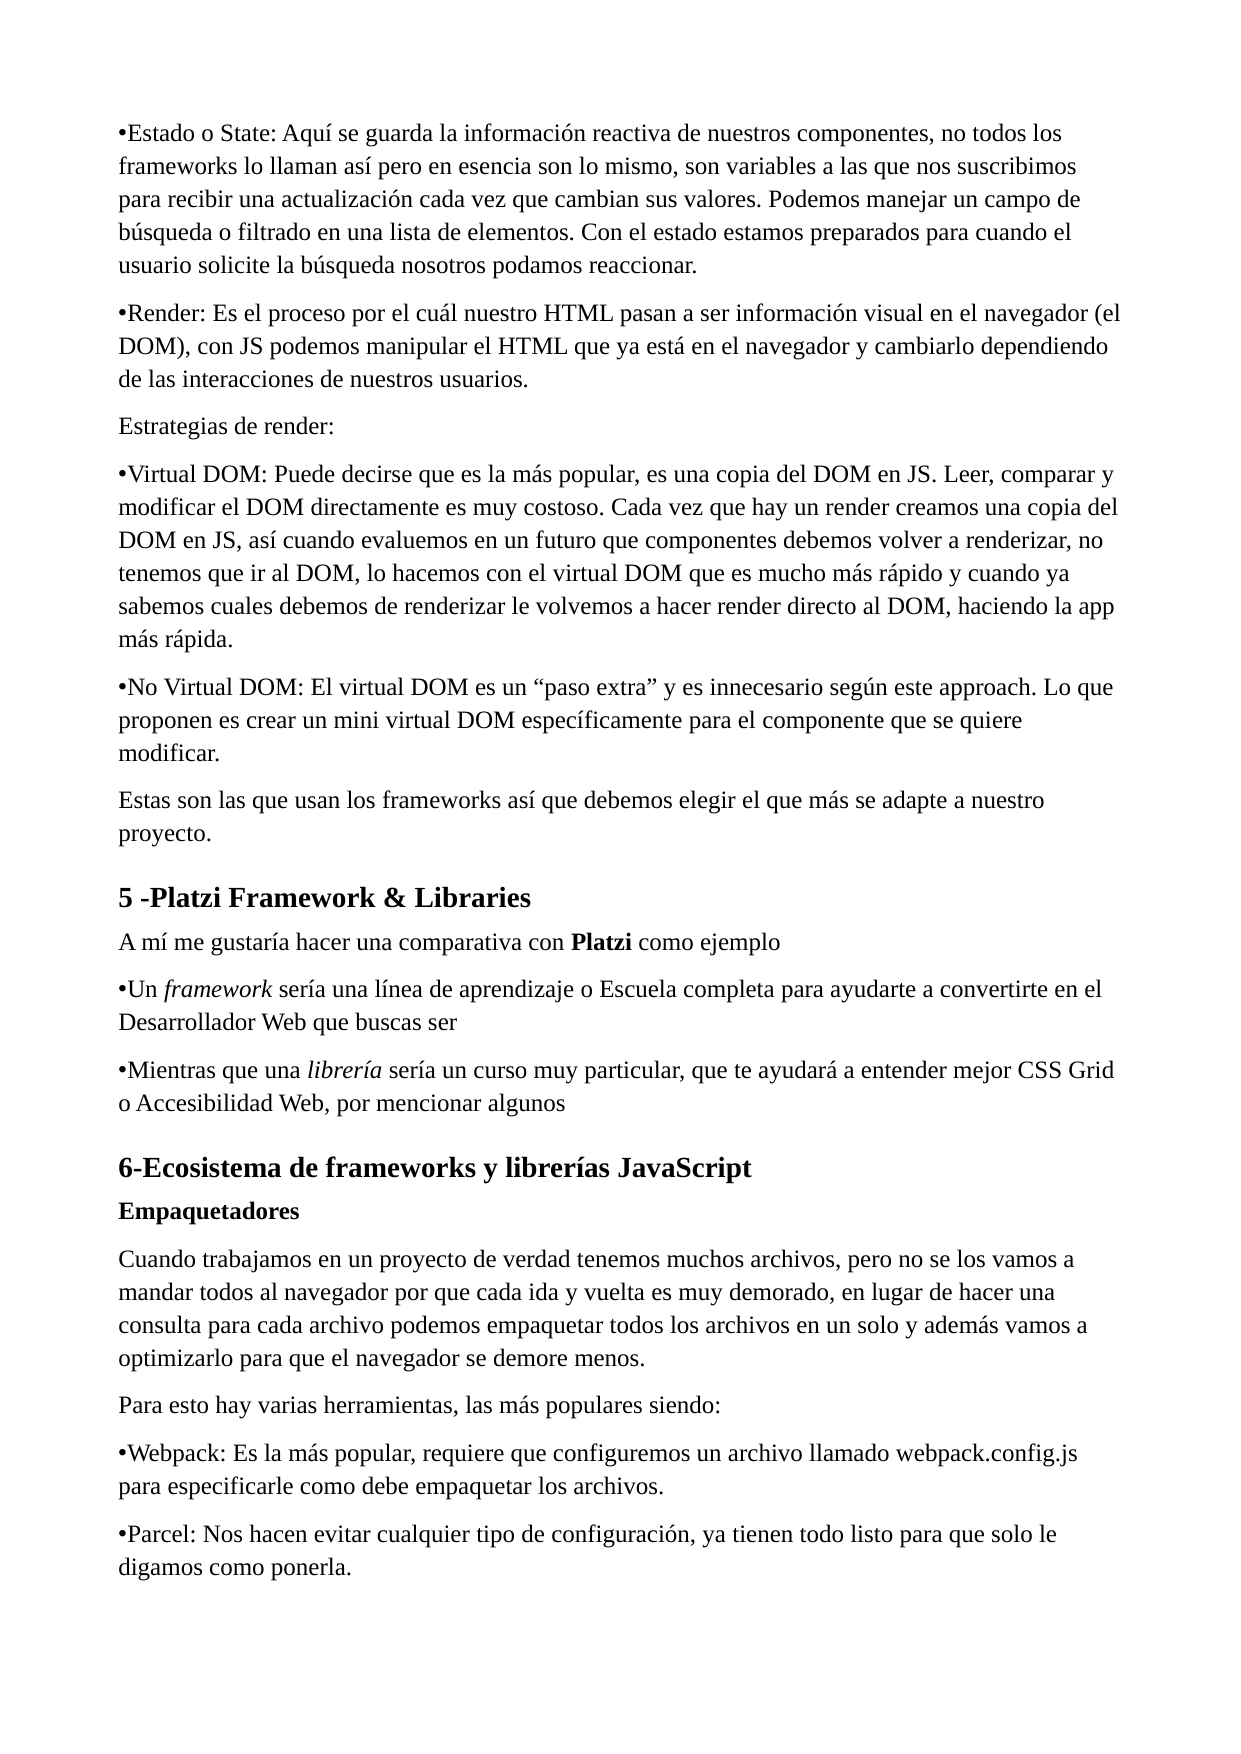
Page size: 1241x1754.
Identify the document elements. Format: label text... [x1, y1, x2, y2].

list Estas son las que usan los frameworks así que debemos elegir el que más se adapte a nuestro proyecto. [118, 785, 1122, 847]
list Mientras que una librería sería un curso muy particular, que te ayudará a entender mejor CSS Grid o Accesibilidad Web, por mencionar algunos 🚀 [118, 1055, 1122, 1117]
list Estado o State: Aquí se guarda la información reactiva de nuestros componentes, no todos los frameworks lo llaman así pero en esencia son lo mismo, son variables a las que nos suscribimos para recibir una actualización cada vez que cambian sus valores. Podemos manejar un campo de búsqueda o filtrado en una lista de elementos. Con el estado estamos preparados para cuando el usuario solicite la búsqueda nosotros podamos reaccionar. [118, 118, 1122, 279]
text A mí me gustaría hacer una comparativa con Platzi como ejemplo 💚 [118, 927, 1122, 955]
text Empaquetadores [118, 1196, 1122, 1225]
list Estrategias de render: [118, 411, 1122, 440]
subtitle 5 -Platzi Framework & Libraries [118, 881, 1122, 914]
text Para esto hay varias herramientas, las más populares siendo: [118, 1390, 1122, 1419]
subtitle 6-Ecosistema de frameworks y librerías JavaScript [118, 1150, 1122, 1184]
list Webpack: Es la más popular, requiere que configuremos un archivo llamado webpack.config.js para especificarle como debe empaquetar los archivos. [118, 1438, 1122, 1500]
list No Virtual DOM: El virtual DOM es un “paso extra” y es innecesario según este approach. Lo que proponen es crear un mini virtual DOM específicamente para el componente que se quiere modificar. [118, 672, 1122, 767]
list Render: Es el proceso por el cuál nuestro HTML pasan a ser información visual en el navegador (el DOM), con JS podemos manipular el HTML que ya está en el navegador y cambiarlo dependiendo de las interacciones de nuestros usuarios. [118, 298, 1122, 393]
list Virtual DOM: Puede decirse que es la más popular, es una copia del DOM en JS. Leer, comparar y modificar el DOM directamente es muy costoso. Cada vez que hay un render creamos una copia del DOM en JS, así cuando evaluemos en un futuro que componentes debemos volver a renderizar, no tenemos que ir al DOM, lo hacemos con el virtual DOM que es mucho más rápido y cuando ya sabemos cuales debemos de renderizar le volvemos a hacer render directo al DOM, haciendo la app más rápida. [118, 459, 1122, 653]
list Un framework sería una línea de aprendizaje o Escuela completa para ayudarte a convertirte en el Desarrollador Web que buscas ser ✨ [118, 974, 1122, 1036]
text Cuando trabajamos en un proyecto de verdad tenemos muchos archivos, pero no se los vamos a mandar todos al navegador por que cada ida y vuelta es muy demorado, en lugar de hacer una consulta para cada archivo podemos empaquetar todos los archivos en un solo y además vamos a optimizarlo para que el navegador se demore menos. [118, 1244, 1122, 1372]
list Parcel: Nos hacen evitar cualquier tipo de configuración, ya tienen todo listo para que solo le digamos como ponerla. [118, 1519, 1122, 1580]
